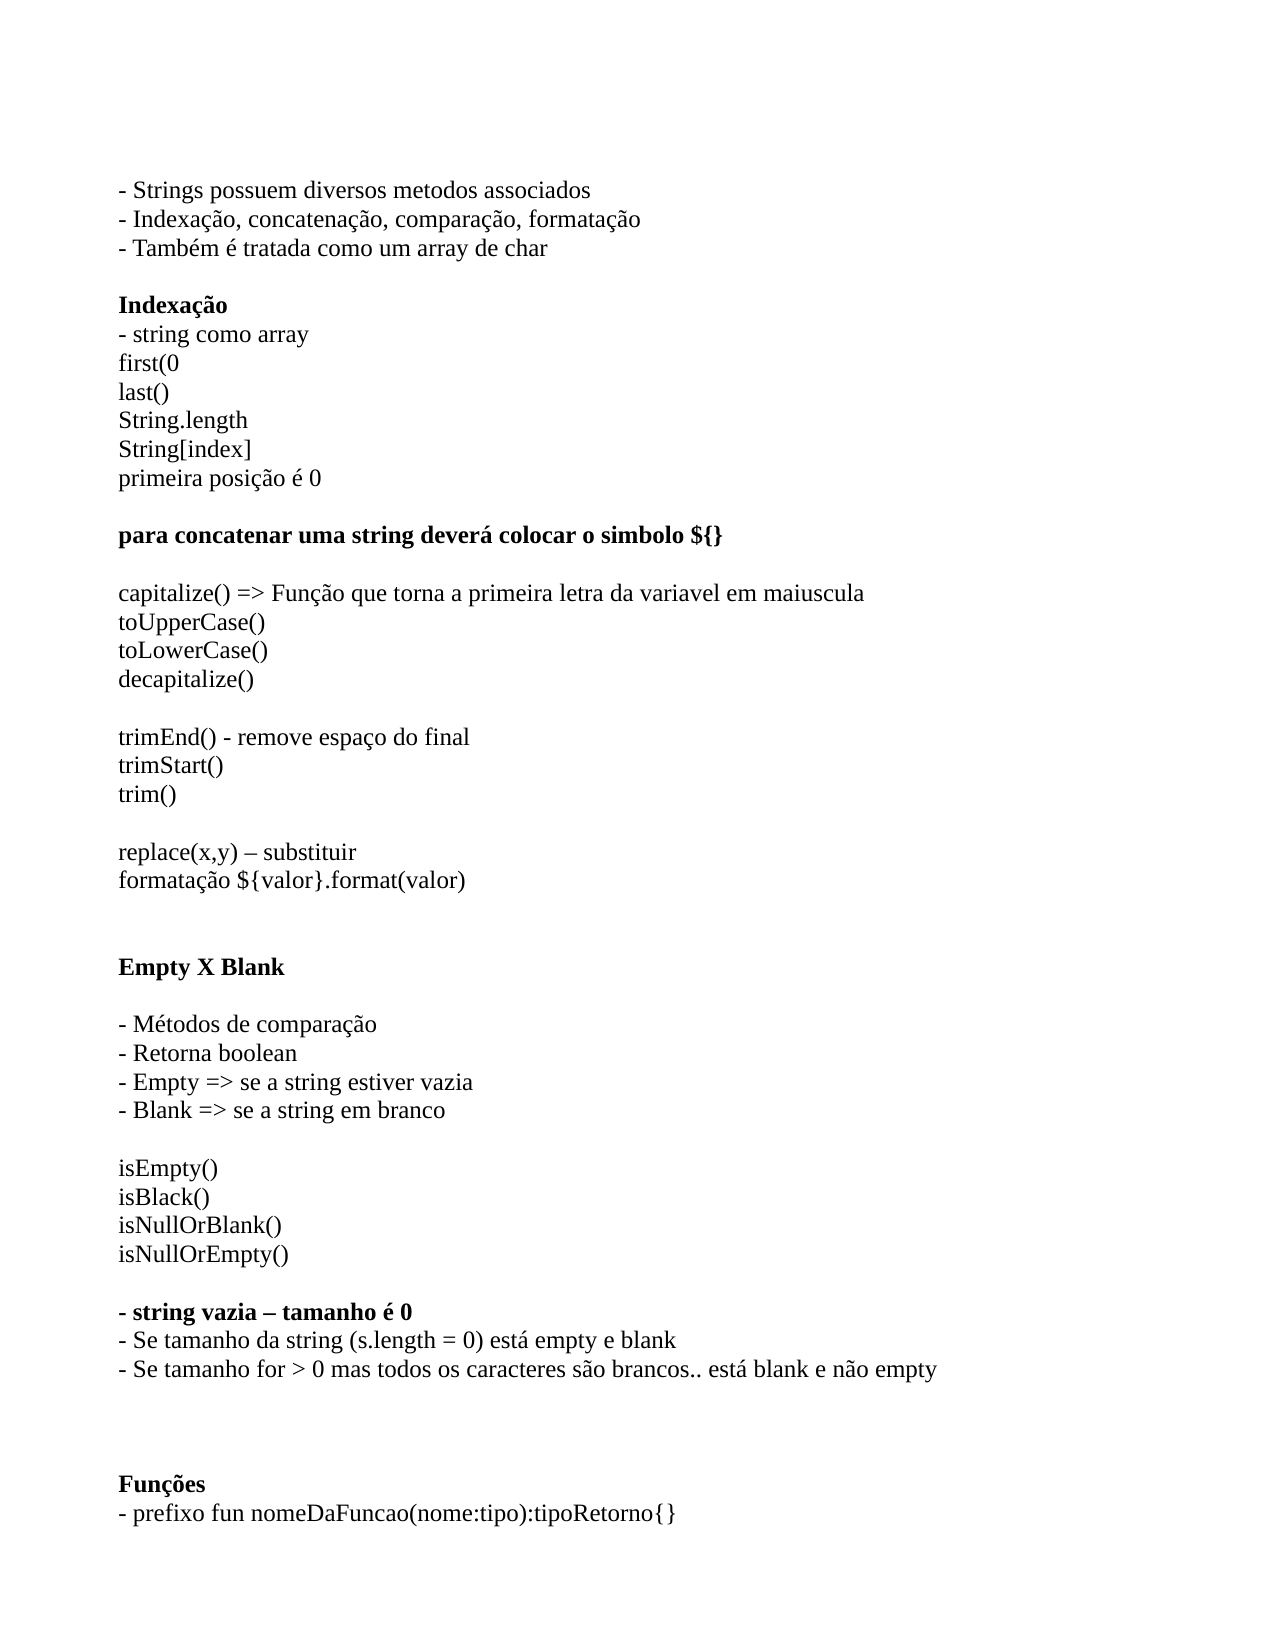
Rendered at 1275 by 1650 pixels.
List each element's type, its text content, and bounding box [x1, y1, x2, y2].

text isNullOrEmpty() [118, 1239, 1157, 1268]
text - Strings possuem diversos metodos associados [118, 176, 1157, 204]
text - Empty => se a string estiver vazia [118, 1067, 1157, 1096]
text Empty X Blank [118, 952, 1157, 981]
text - Métodos de comparação [118, 1009, 1157, 1038]
text primeira posição é 0 [118, 463, 1157, 492]
text - Se tamanho for > 0 mas todos os caracteres são brancos.. está blank e não empty [118, 1354, 1157, 1383]
text replace(x,y) – substituir [118, 837, 1157, 866]
text formatação ${valor}.format(valor) [118, 866, 1157, 894]
text - Retorna boolean [118, 1038, 1157, 1067]
text isBlack() [118, 1182, 1157, 1211]
text toUpperCase() [118, 607, 1157, 636]
text - prefixo fun nomeDaFuncao(nome:tipo):tipoRetorno{} [118, 1498, 1157, 1527]
text Indexação [118, 291, 1157, 319]
text - string vazia – tamanho é 0 [118, 1297, 1157, 1326]
text Funções [118, 1469, 1157, 1498]
text isNullOrBlank() [118, 1211, 1157, 1239]
text isEmpty() [118, 1153, 1157, 1182]
text first(0 [118, 348, 1157, 377]
text - Blank => se a string em branco [118, 1096, 1157, 1124]
text - Indexação, concatenação, comparação, formatação [118, 204, 1157, 233]
text String.length [118, 406, 1157, 434]
text trimStart() [118, 751, 1157, 779]
text - string como array [118, 319, 1157, 348]
text decapitalize() [118, 664, 1157, 693]
text toLowerCase() [118, 636, 1157, 664]
text - Se tamanho da string (s.length = 0) está empty e blank [118, 1326, 1157, 1354]
text trimEnd() - remove espaço do final [118, 722, 1157, 751]
text String[index] [118, 434, 1157, 463]
text last() [118, 377, 1157, 406]
text - Também é tratada como um array de char [118, 233, 1157, 262]
text trim() [118, 779, 1157, 808]
text para concatenar uma string deverá colocar o simbolo ${} [118, 521, 1157, 549]
text capitalize() => Função que torna a primeira letra da variavel em maiuscula [118, 578, 1157, 607]
